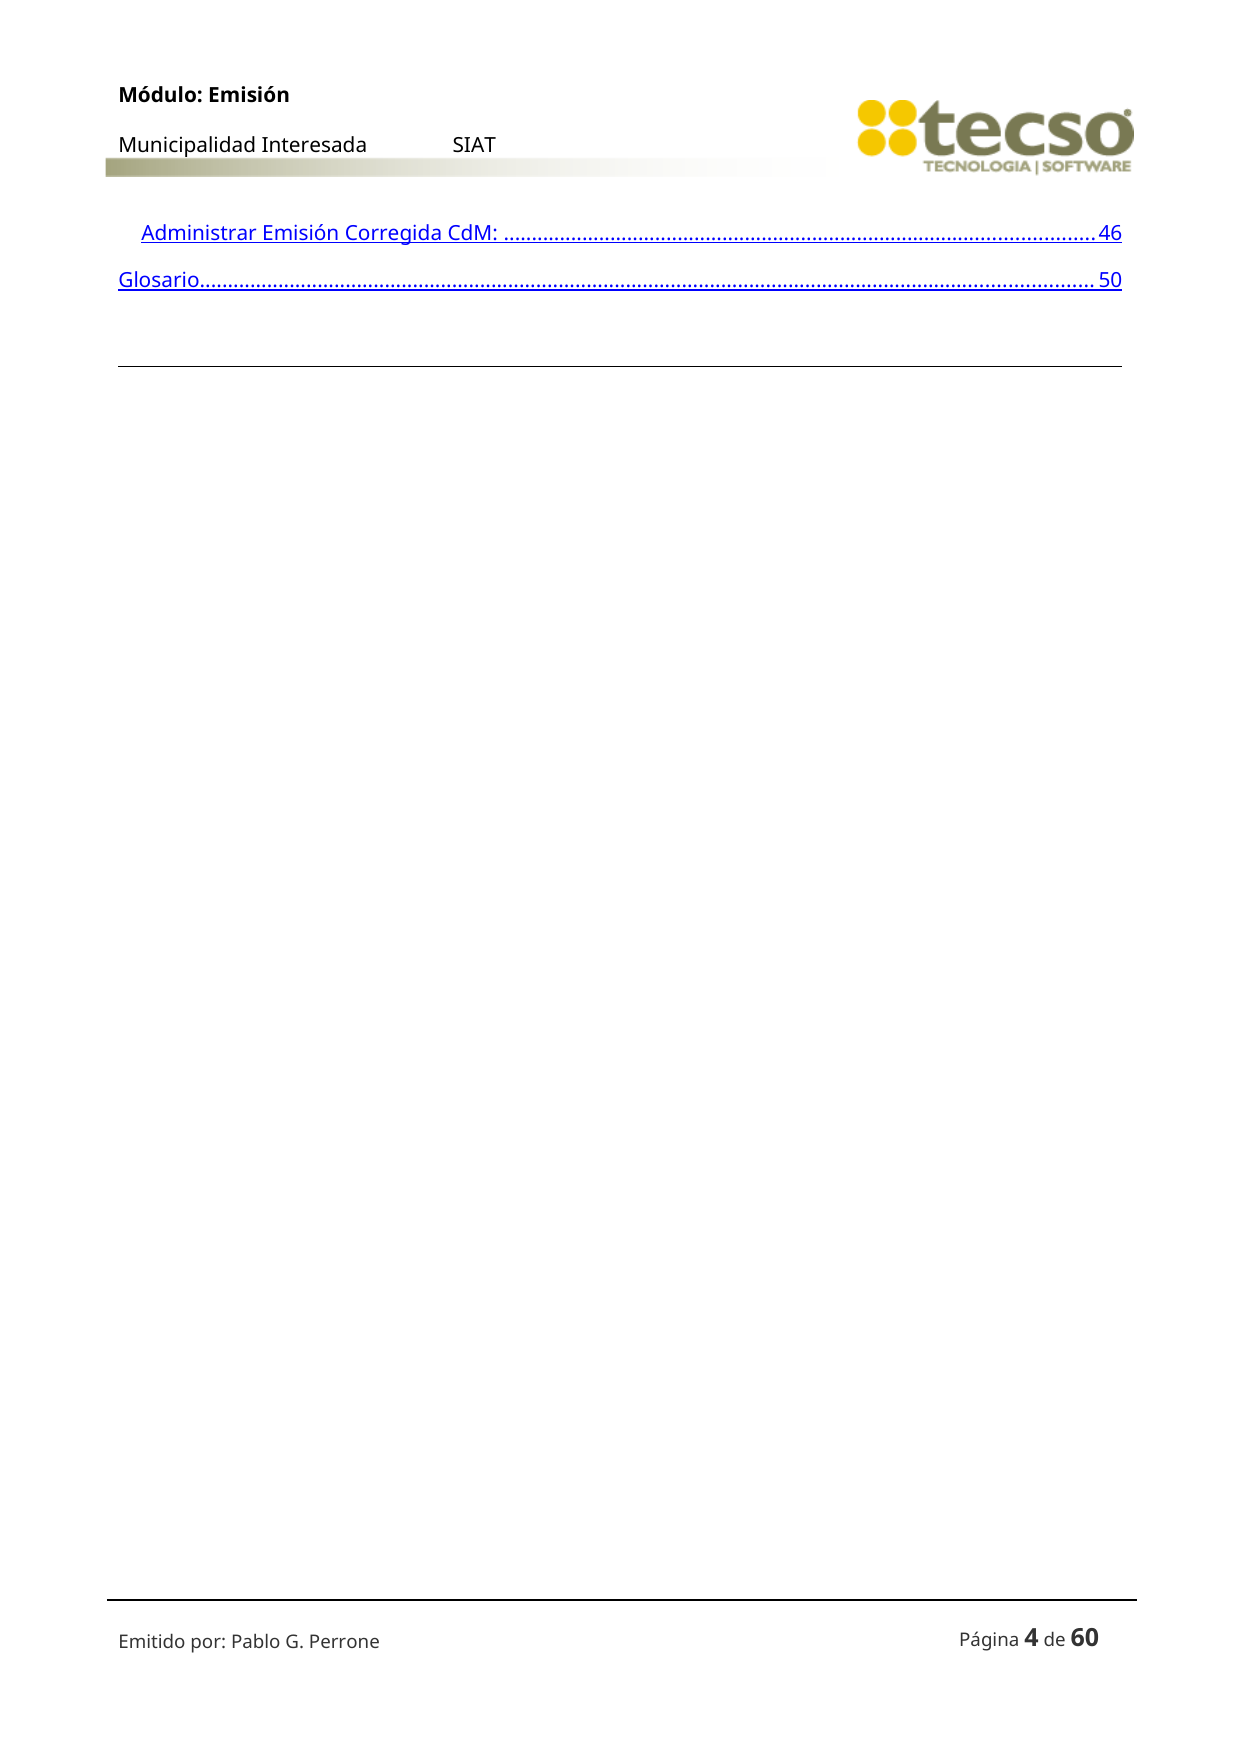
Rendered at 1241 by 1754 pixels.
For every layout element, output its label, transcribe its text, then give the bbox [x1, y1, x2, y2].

text Glosario 50 [118, 265, 1122, 289]
picture [105, 100, 1134, 177]
text Administrar Emisión Corregida CdM: 46 [141, 218, 1122, 242]
